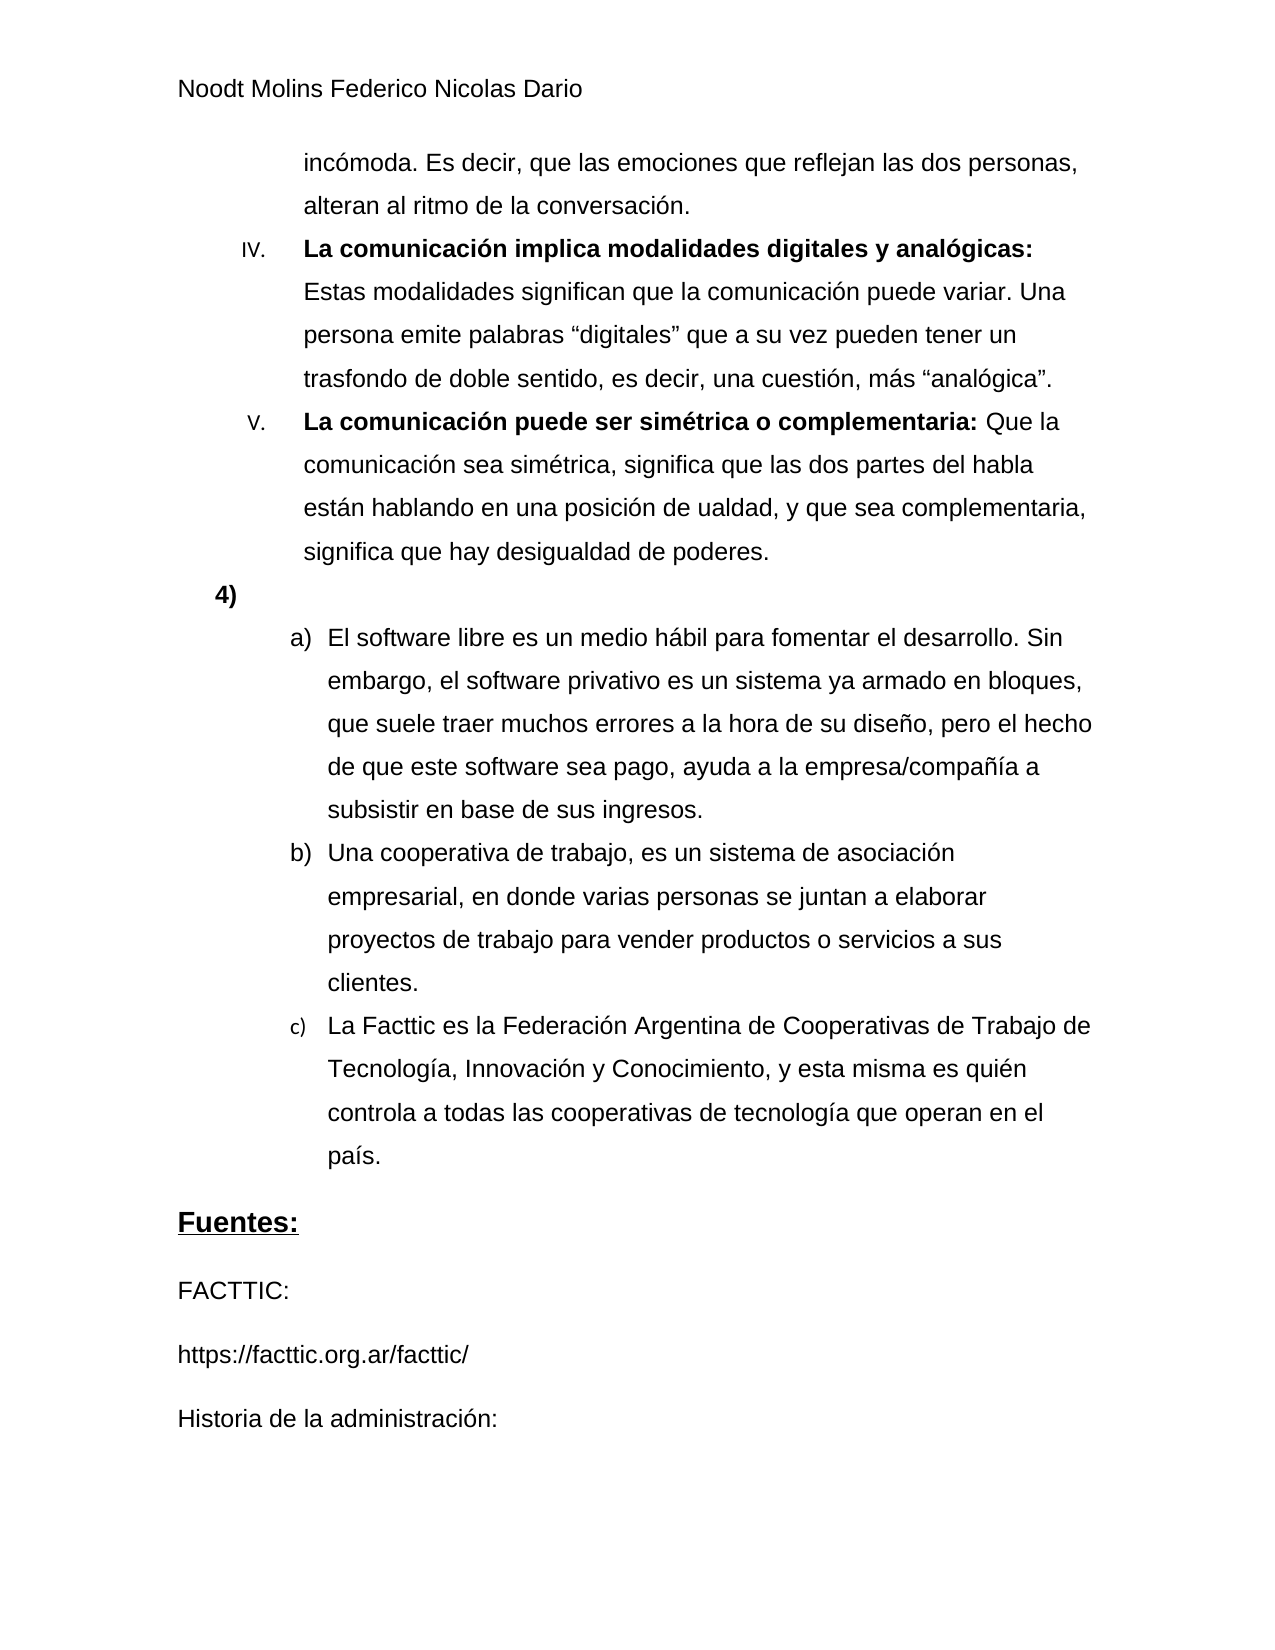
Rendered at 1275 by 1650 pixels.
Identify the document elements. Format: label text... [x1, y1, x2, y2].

text Historia de la administración: [177, 1404, 1098, 1432]
list Una cooperativa de trabajo, es un sistema de asociación empresarial, en donde varias personas se juntan a elaborar proyectos de trabajo para vender productos o servicios a sus clientes. [290, 838, 1098, 997]
list El software libre es un medio hábil para fomentar el desarrollo. Sin embargo, el software privativo es un sistema ya armado en bloques, que suele traer muchos errores a la hora de su diseño, pero el hecho de que este software sea pago, ayuda a la empresa/compañía a subsistir en base de sus ingresos. [290, 623, 1098, 824]
list La comunicación puede ser simétrica o complementaria: Que la comunicación sea simétrica, significa que las dos partes del habla están hablando en una posición de ualdad, y que sea complementaria, significa que hay desigualdad de poderes. [266, 407, 1098, 565]
text https://facttic.org.ar/facttic/ [177, 1340, 1098, 1368]
text Fuentes: [177, 1205, 1098, 1238]
list incómoda. Es decir, que las emociones que reflejan las dos personas, alteran al ritmo de la conversación. [266, 148, 1098, 219]
list La comunicación implica modalidades digitales y analógicas: Estas modalidades significan que la comunicación puede variar. Una persona emite palabras “digitales” que a su vez pueden tener un trasfondo de doble sentido, es decir, una cuestión, más “analógica”. [266, 234, 1098, 392]
list La Facttic es la Federación Argentina de Cooperativas de Trabajo de Tecnología, Innovación y Conocimiento, y esta misma es quién controla a todas las cooperativas de tecnología que operan en el país. [290, 1011, 1098, 1169]
text FACTTIC: [177, 1276, 1098, 1304]
